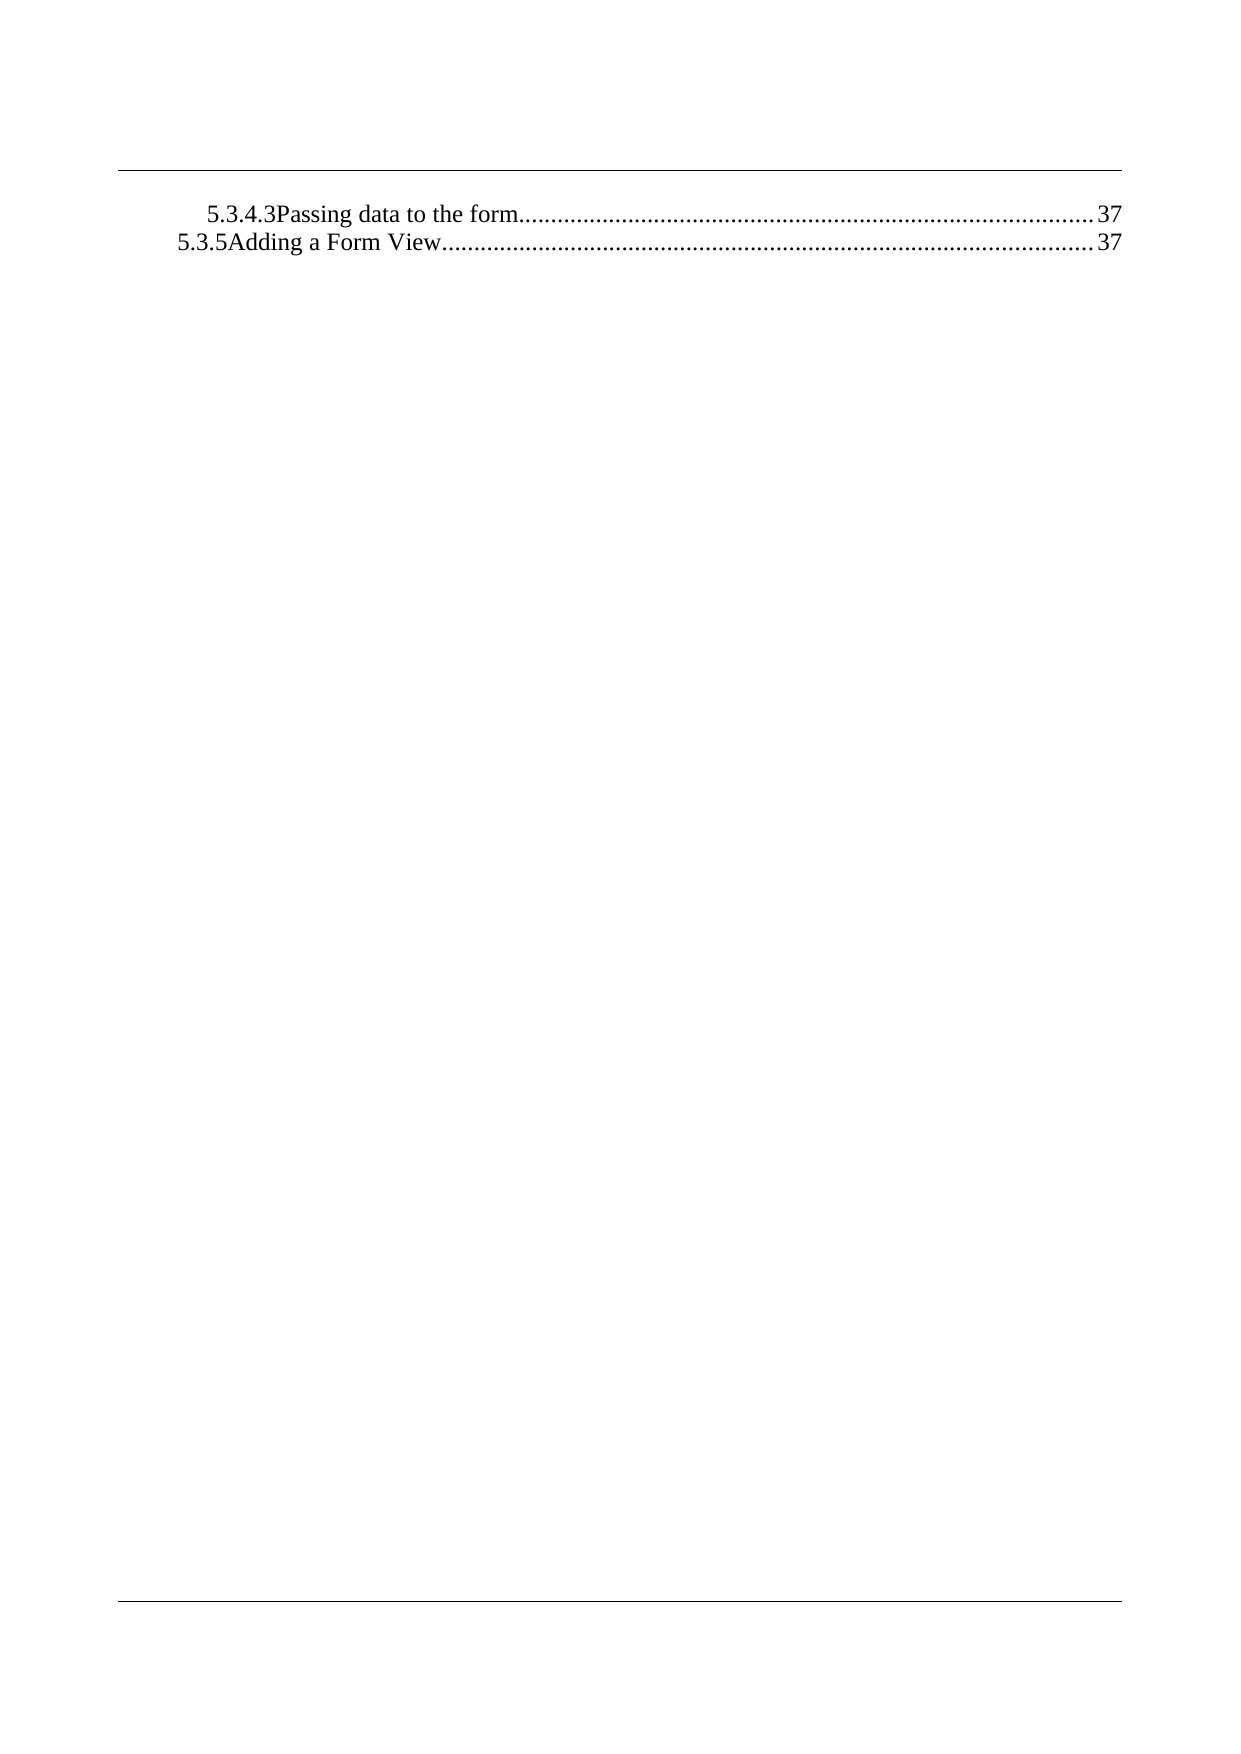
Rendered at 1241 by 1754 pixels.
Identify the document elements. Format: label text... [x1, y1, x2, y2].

text 5.3.4.3Passing data to the form 37 [207, 200, 1122, 228]
text 5.3.5Adding a Form View 37 [177, 228, 1122, 256]
